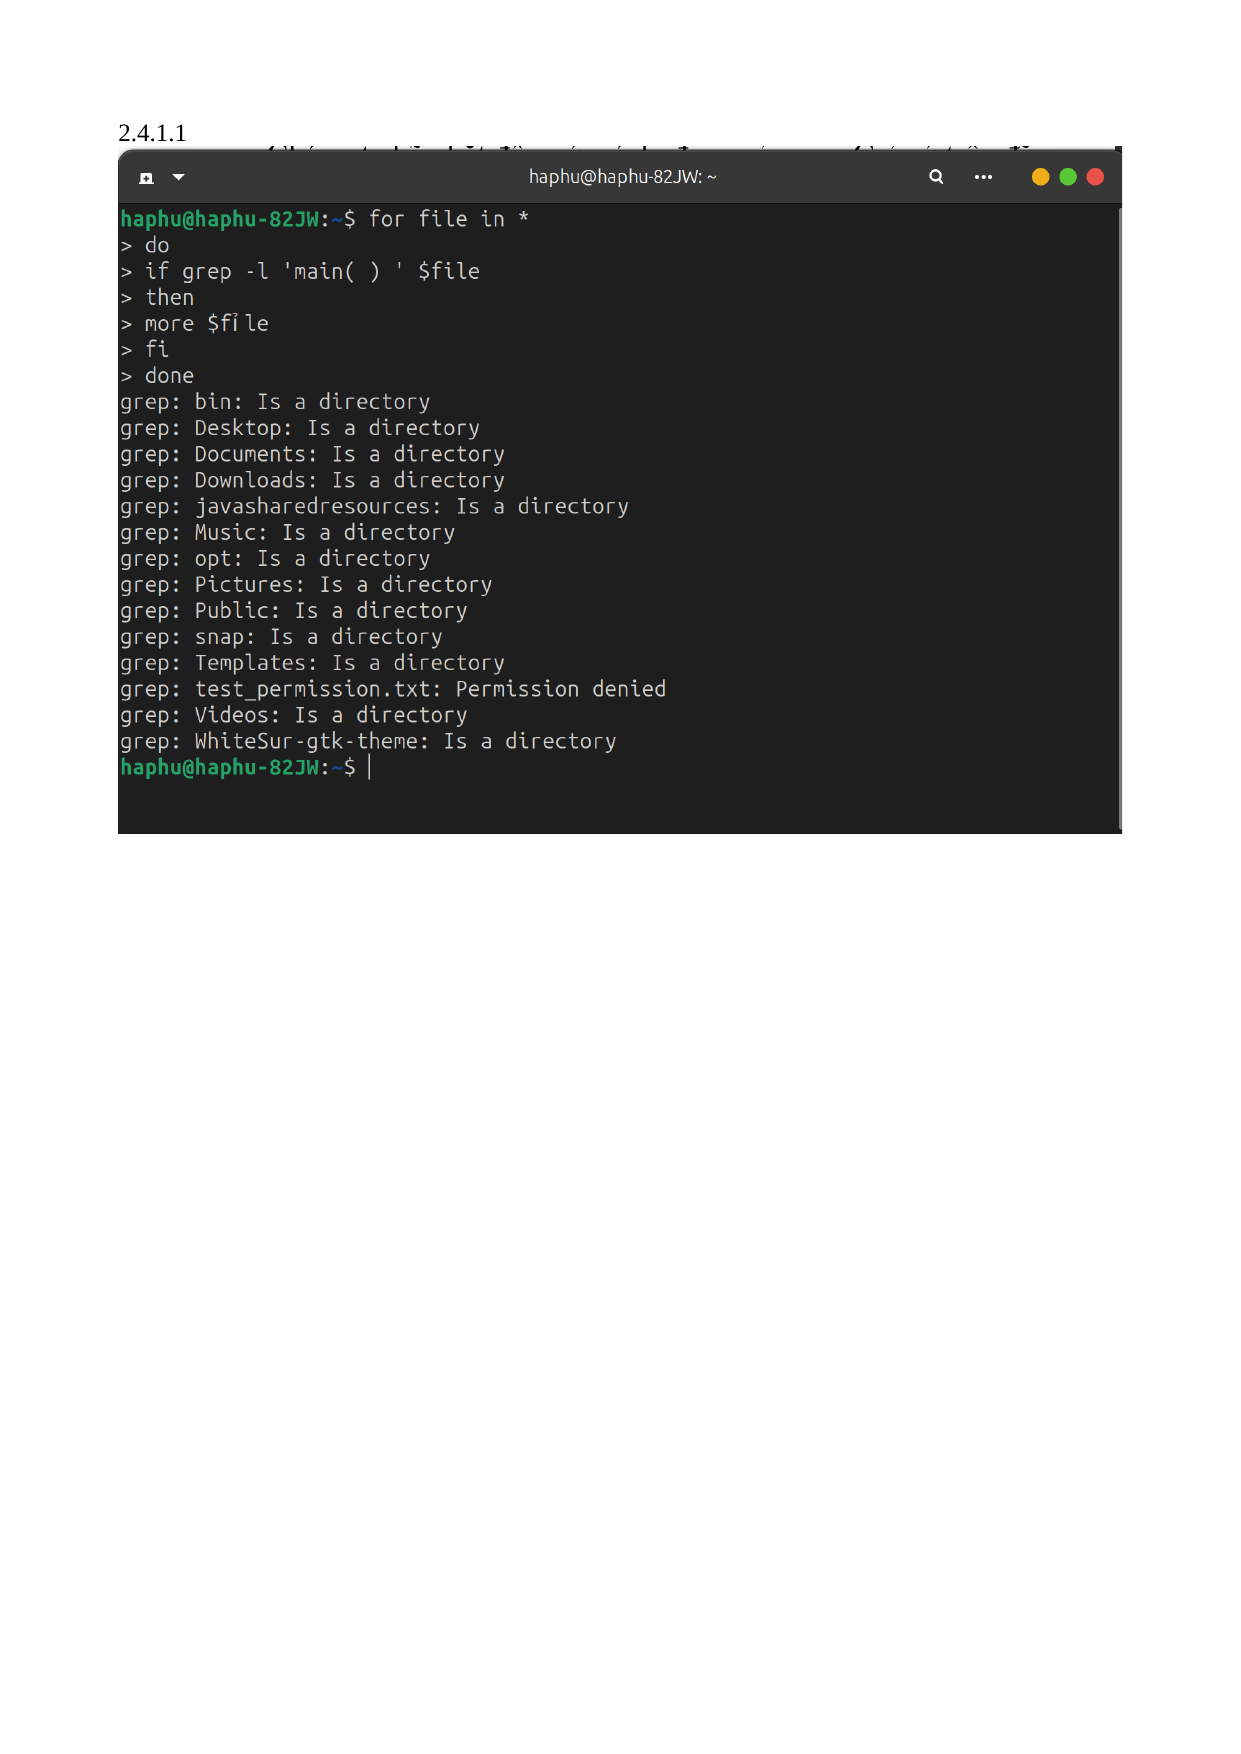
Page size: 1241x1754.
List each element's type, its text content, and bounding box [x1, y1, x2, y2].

text 2.4.1.1 [118, 118, 1122, 146]
picture [118, 146, 1123, 834]
